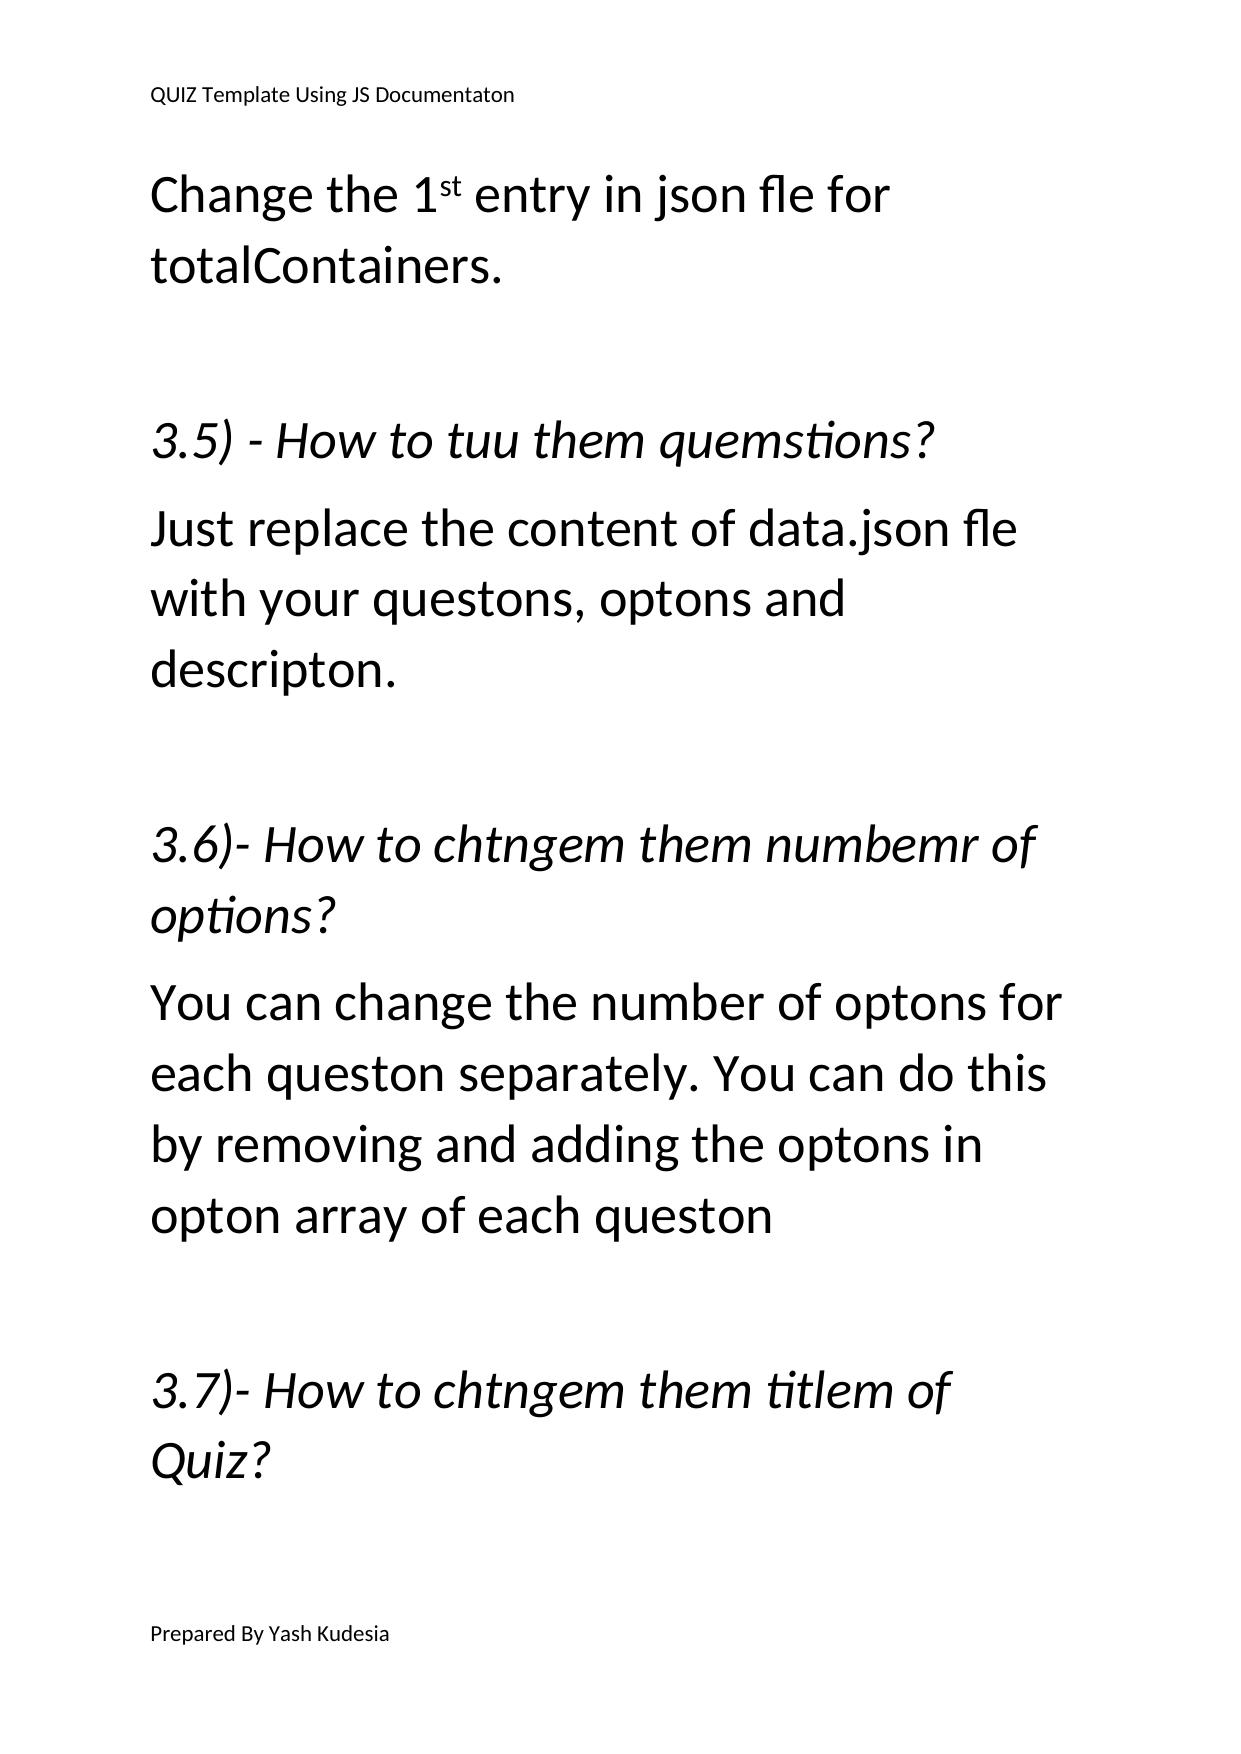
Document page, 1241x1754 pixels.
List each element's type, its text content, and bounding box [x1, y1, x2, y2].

text 3.7)- How to chtngem them titlem of Quiz? [150, 1356, 1091, 1492]
text Change the 1st entry in json fle for totalContainers. [150, 160, 1091, 297]
text You can change the number of optons for each queston separately. You can do this by removing and adding the optons in opton array of each queston [150, 968, 1091, 1247]
text 3.6)- How to chtngem them numbemr of options? [150, 810, 1091, 947]
text Just replace the content of data.json fle with your questons, optons and descripton. [150, 493, 1091, 701]
text 3.5) - How to tuu them quemstions? [150, 406, 1091, 472]
